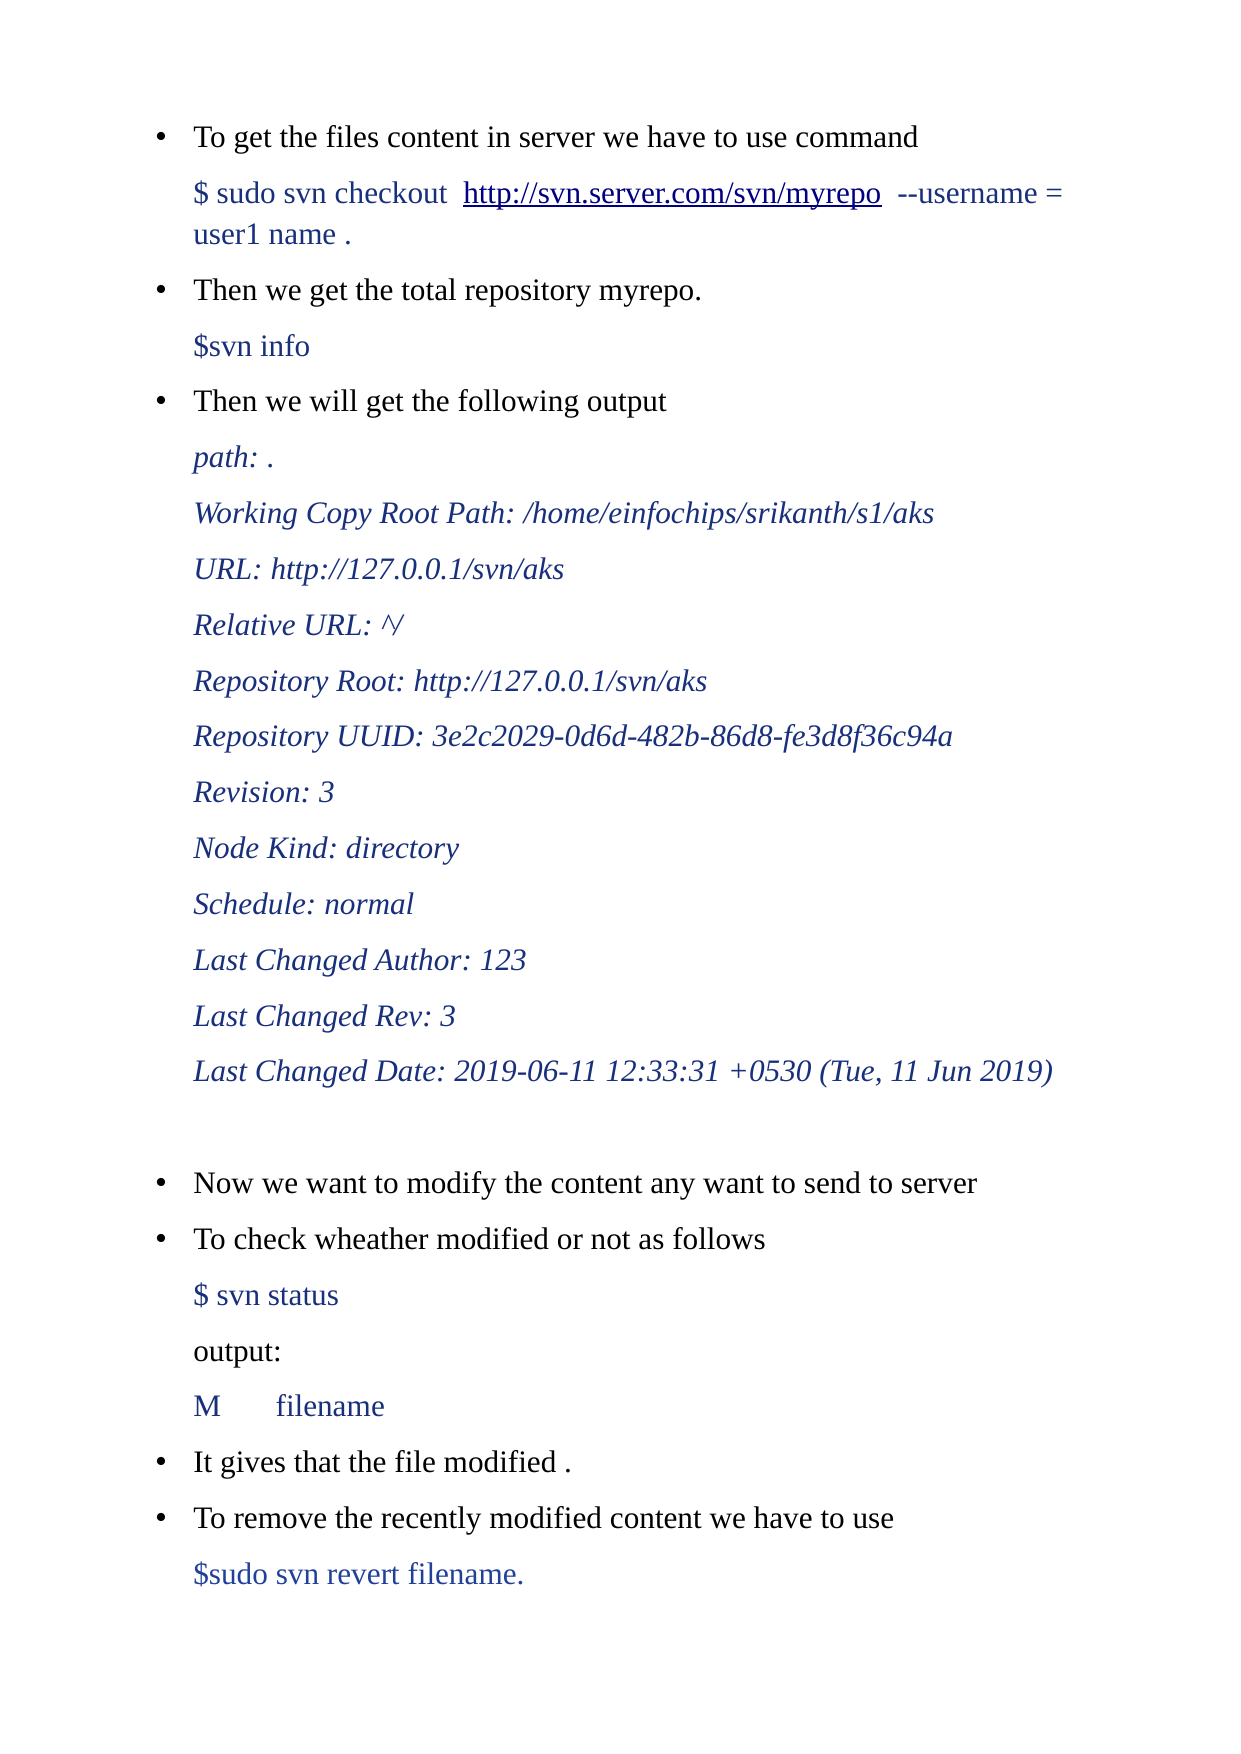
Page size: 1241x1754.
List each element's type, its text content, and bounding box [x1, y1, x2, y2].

list Repository Root: http://127.0.0.1/svn/aks [156, 662, 1122, 698]
list Then we will get the following output [156, 383, 1122, 419]
list Schedule: normal [156, 885, 1122, 921]
list URL: http://127.0.0.1/svn/aks [156, 550, 1122, 586]
list To get the files content in server we have to use command [156, 118, 1122, 154]
list $sudo svn revert filename. [156, 1555, 1122, 1591]
list Last Changed Author: 123 [156, 941, 1122, 977]
list To check wheather modified or not as follows [156, 1220, 1122, 1256]
list Revision: 3 [156, 773, 1122, 809]
list To remove the recently modified content we have to use [156, 1499, 1122, 1535]
list Last Changed Date: 2019-06-11 12:33:31 +0530 (Tue, 11 Jun 2019) [156, 1053, 1122, 1089]
list $ sudo svn checkout http://svn.server.com/svn/myrepo --username = user1 name . [156, 174, 1122, 251]
list Working Copy Root Path: /home/einfochips/srikanth/s1/aks [156, 494, 1122, 530]
list Repository UUID: 3e2c2029-0d6d-482b-86d8-fe3d8f36c94a [156, 718, 1122, 754]
list path: . [156, 438, 1122, 474]
list $svn info [156, 327, 1122, 363]
list Then we get the total repository myrepo. [156, 271, 1122, 307]
list Node Kind: directory [156, 829, 1122, 865]
list output: [156, 1332, 1122, 1368]
list $ svn status [156, 1276, 1122, 1312]
list Last Changed Rev: 3 [156, 997, 1122, 1033]
list It gives that the file modified . [156, 1443, 1122, 1479]
list Relative URL: ^/ [156, 606, 1122, 642]
list M filename [156, 1388, 1122, 1424]
list Now we want to modify the content any want to send to server [156, 1164, 1122, 1200]
